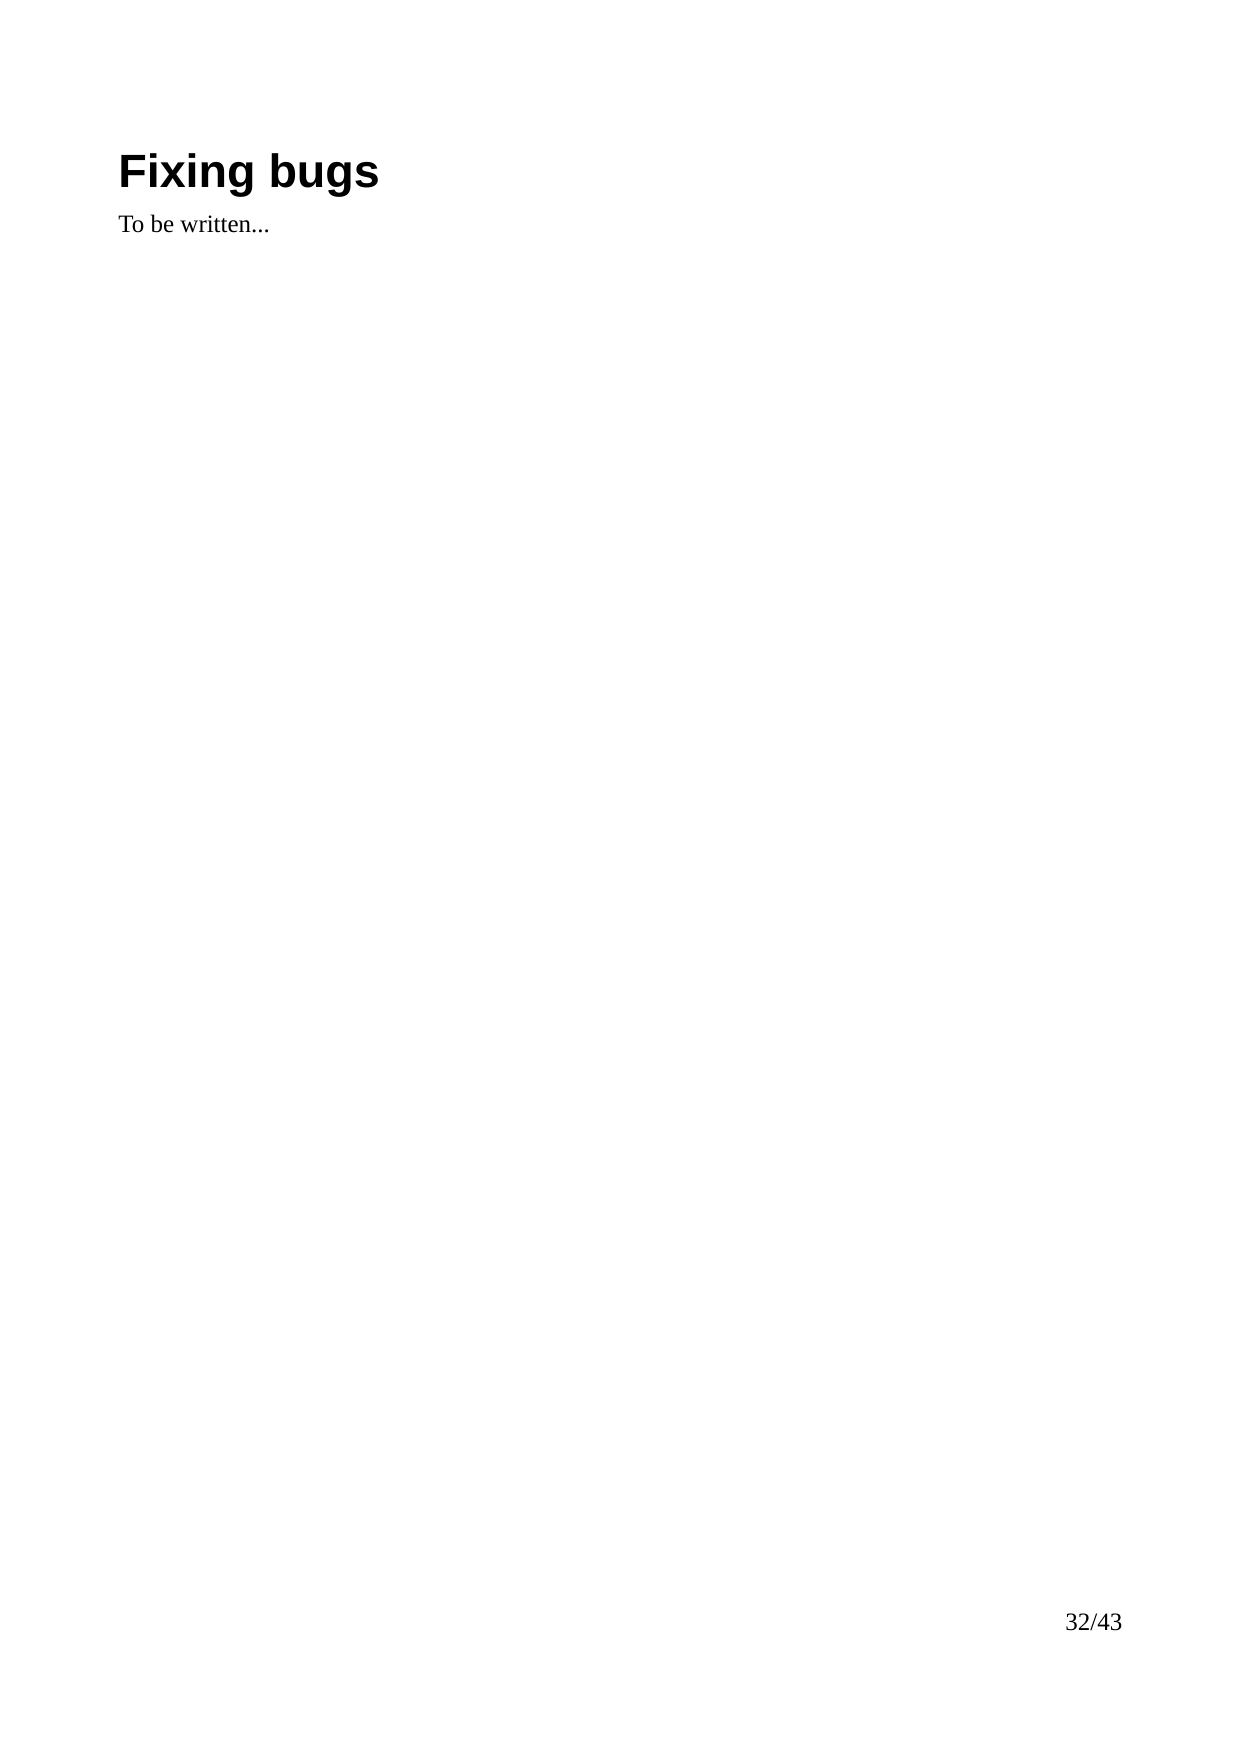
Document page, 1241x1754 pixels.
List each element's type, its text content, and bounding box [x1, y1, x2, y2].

subtitle Fixing bugs [118, 143, 1122, 197]
text To be written... [118, 209, 1122, 238]
